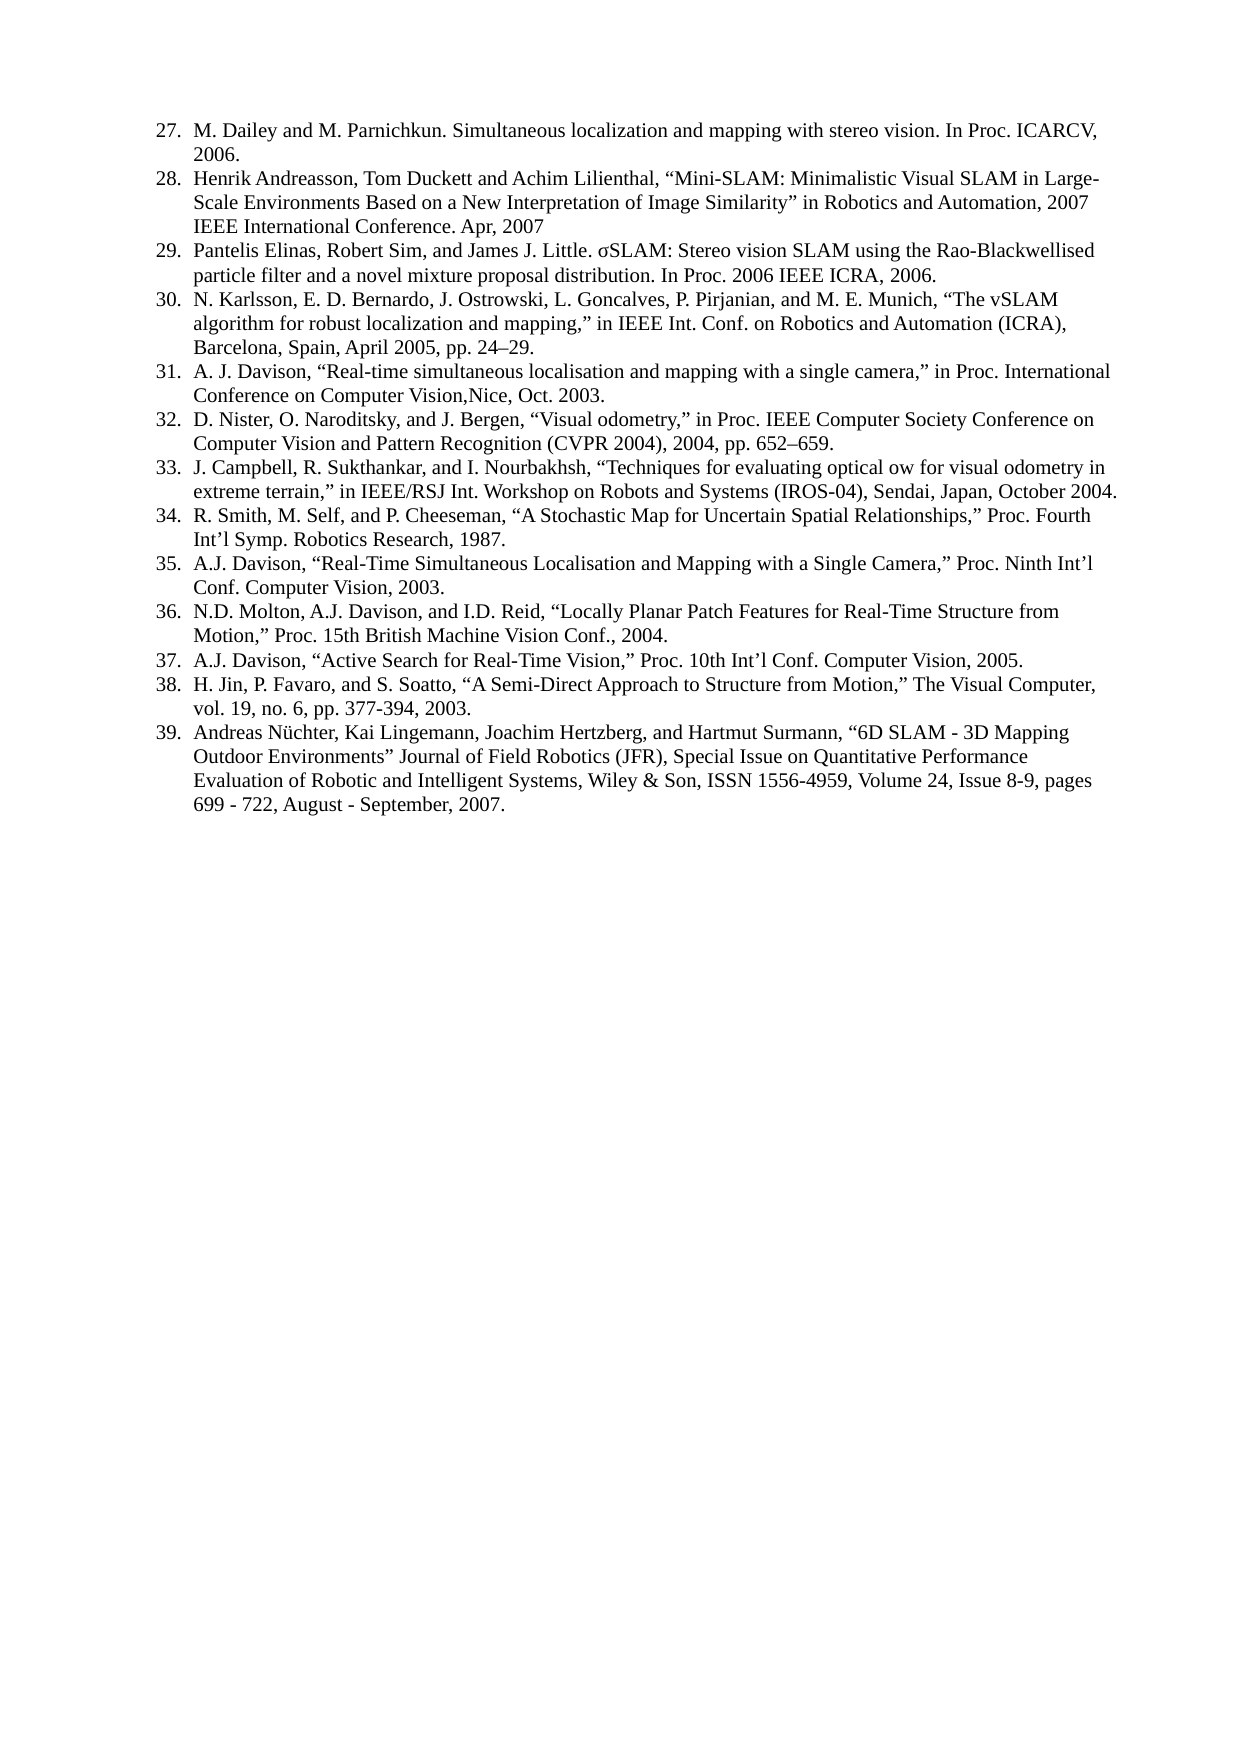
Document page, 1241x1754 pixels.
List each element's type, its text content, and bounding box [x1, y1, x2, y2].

list N. Karlsson, E. D. Bernardo, J. Ostrowski, L. Goncalves, P. Pirjanian, and M. E. Munich, “The vSLAM algorithm for robust localization and mapping,” in IEEE Int. Conf. on Robotics and Automation (ICRA), Barcelona, Spain, April 2005, pp. 24–29. [156, 287, 1122, 359]
list A. J. Davison, “Real-time simultaneous localisation and mapping with a single camera,” in Proc. International Conference on Computer Vision,Nice, Oct. 2003. [156, 359, 1122, 407]
list J. Campbell, R. Sukthankar, and I. Nourbakhsh, “Techniques for evaluating optical ow for visual odometry in extreme terrain,” in IEEE/RSJ Int. Workshop on Robots and Systems (IROS-04), Sendai, Japan, October 2004. [156, 455, 1122, 503]
list M. Dailey and M. Parnichkun. Simultaneous localization and mapping with stereo vision. In Proc. ICARCV, 2006. [156, 118, 1122, 166]
list Andreas Nüchter, Kai Lingemann, Joachim Hertzberg, and Hartmut Surmann, “6D SLAM - 3D Mapping Outdoor Environments” Journal of Field Robotics (JFR), Special Issue on Quantitative Performance Evaluation of Robotic and Intelligent Systems, Wiley & Son, ISSN 1556-4959, Volume 24, Issue 8-9, pages 699 - 722, August - September, 2007. [156, 720, 1122, 816]
list Henrik Andreasson, Tom Duckett and Achim Lilienthal, “Mini-SLAM: Minimalistic Visual SLAM in Large-Scale Environments Based on a New Interpretation of Image Similarity” in Robotics and Automation, 2007 IEEE International Conference. Apr, 2007 [156, 166, 1122, 238]
list R. Smith, M. Self, and P. Cheeseman, “A Stochastic Map for Uncertain Spatial Relationships,” Proc. Fourth Int’l Symp. Robotics Research, 1987. [156, 503, 1122, 551]
list A.J. Davison, “Real-Time Simultaneous Localisation and Mapping with a Single Camera,” Proc. Ninth Int’l Conf. Computer Vision, 2003. [156, 551, 1122, 599]
list H. Jin, P. Favaro, and S. Soatto, “A Semi-Direct Approach to Structure from Motion,” The Visual Computer, vol. 19, no. 6, pp. 377-394, 2003. [156, 672, 1122, 720]
list N.D. Molton, A.J. Davison, and I.D. Reid, “Locally Planar Patch Features for Real-Time Structure from Motion,” Proc. 15th British Machine Vision Conf., 2004. [156, 599, 1122, 647]
list A.J. Davison, “Active Search for Real-Time Vision,” Proc. 10th Int’l Conf. Computer Vision, 2005. [156, 647, 1122, 672]
list D. Nister, O. Naroditsky, and J. Bergen, “Visual odometry,” in Proc. IEEE Computer Society Conference on Computer Vision and Pattern Recognition (CVPR 2004), 2004, pp. 652–659. [156, 407, 1122, 455]
list Pantelis Elinas, Robert Sim, and James J. Little. σSLAM: Stereo vision SLAM using the Rao-Blackwellised particle filter and a novel mixture proposal distribution. In Proc. 2006 IEEE ICRA, 2006. [156, 238, 1122, 287]
